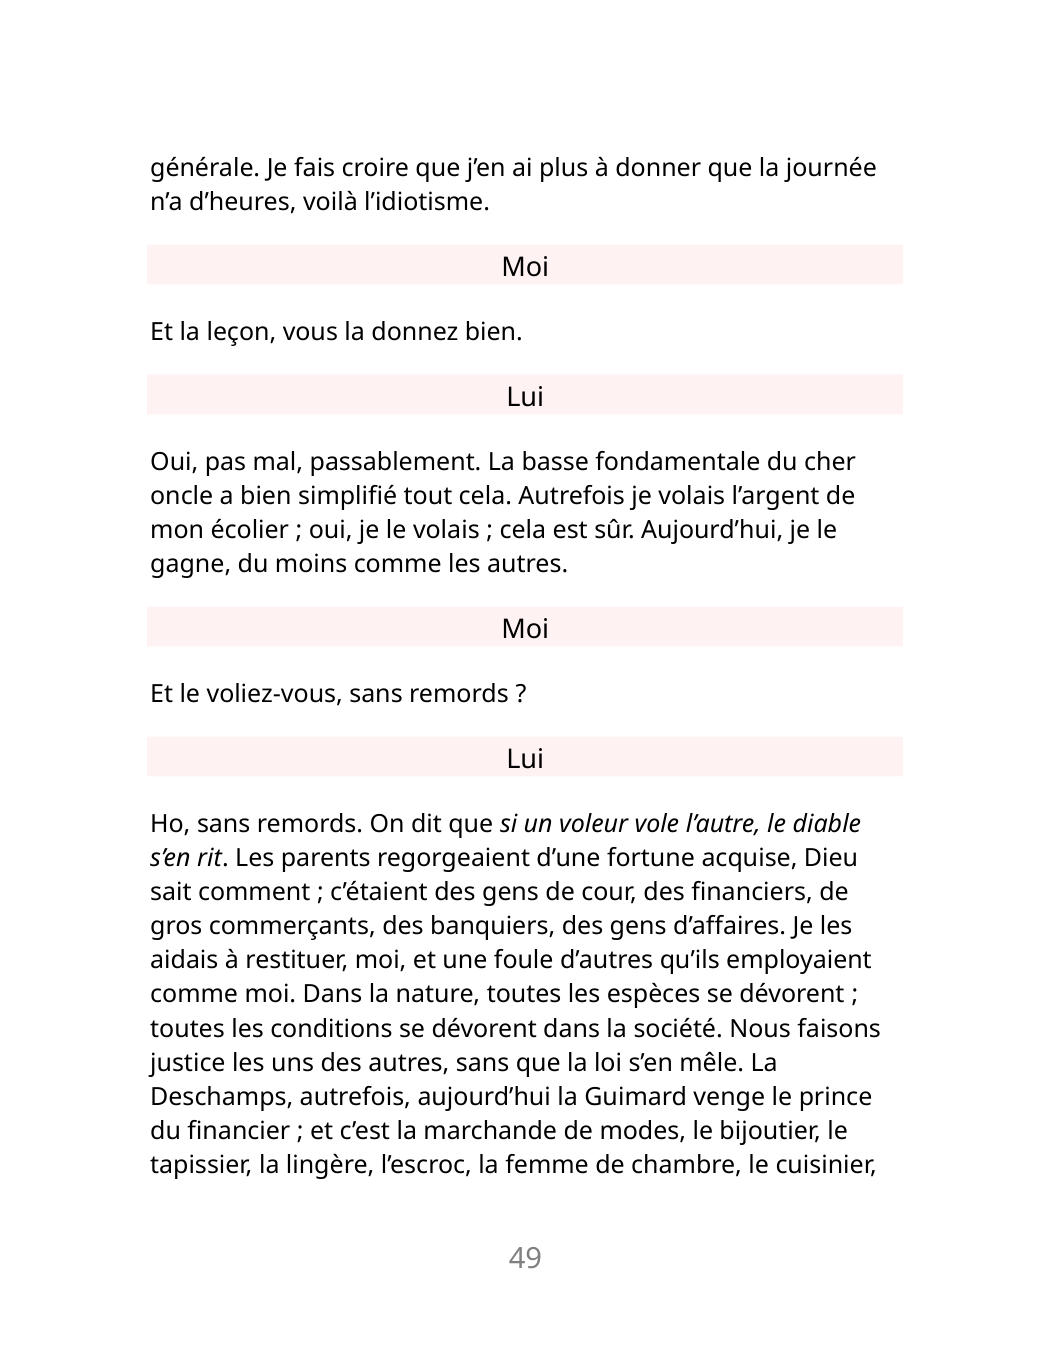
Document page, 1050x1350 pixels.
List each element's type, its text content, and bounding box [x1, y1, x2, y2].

text Et le voliez-vous, sans remords ? [150, 676, 900, 710]
text Moi [147, 607, 903, 646]
text Lui [147, 374, 903, 414]
text Et la leçon, vous la donnez bien. [150, 314, 900, 348]
text Lui [147, 737, 903, 776]
text générale. Je fais croire que j’en ai plus à donner que la journée n’a d’heures, voilà l’idiotisme. [150, 150, 900, 218]
text Oui, pas mal, passablement. La basse fondamentale du cher oncle a bien simplifié tout cela. Autrefois je volais l’argent de mon écolier ; oui, je le volais ; cela est sûr. Aujourd’hui, je le gagne, du moins comme les autres. [150, 444, 900, 580]
text Moi [147, 245, 903, 284]
text Ho, sans remords. On dit que si un voleur vole l’autre, le diable s’en rit. Les parents regorgeaient d’une fortune acquise, Dieu sait comment ; c’étaient des gens de cour, des financiers, de gros commerçants, des banquiers, des gens d’affaires. Je les aidais à restituer, moi, et une foule d’autres qu’ils employaient comme moi. Dans la nature, toutes les espèces se dévorent ; toutes les conditions se dévorent dans la société. Nous faisons justice les uns des autres, sans que la loi s’en mêle. La Deschamps, autrefois, aujourd’hui la Guimard venge le prince du financier ; et c’est la marchande de modes, le bijoutier, le tapissier, la lingère, l’escroc, la femme de chambre, le cuisinier, [150, 806, 900, 1181]
